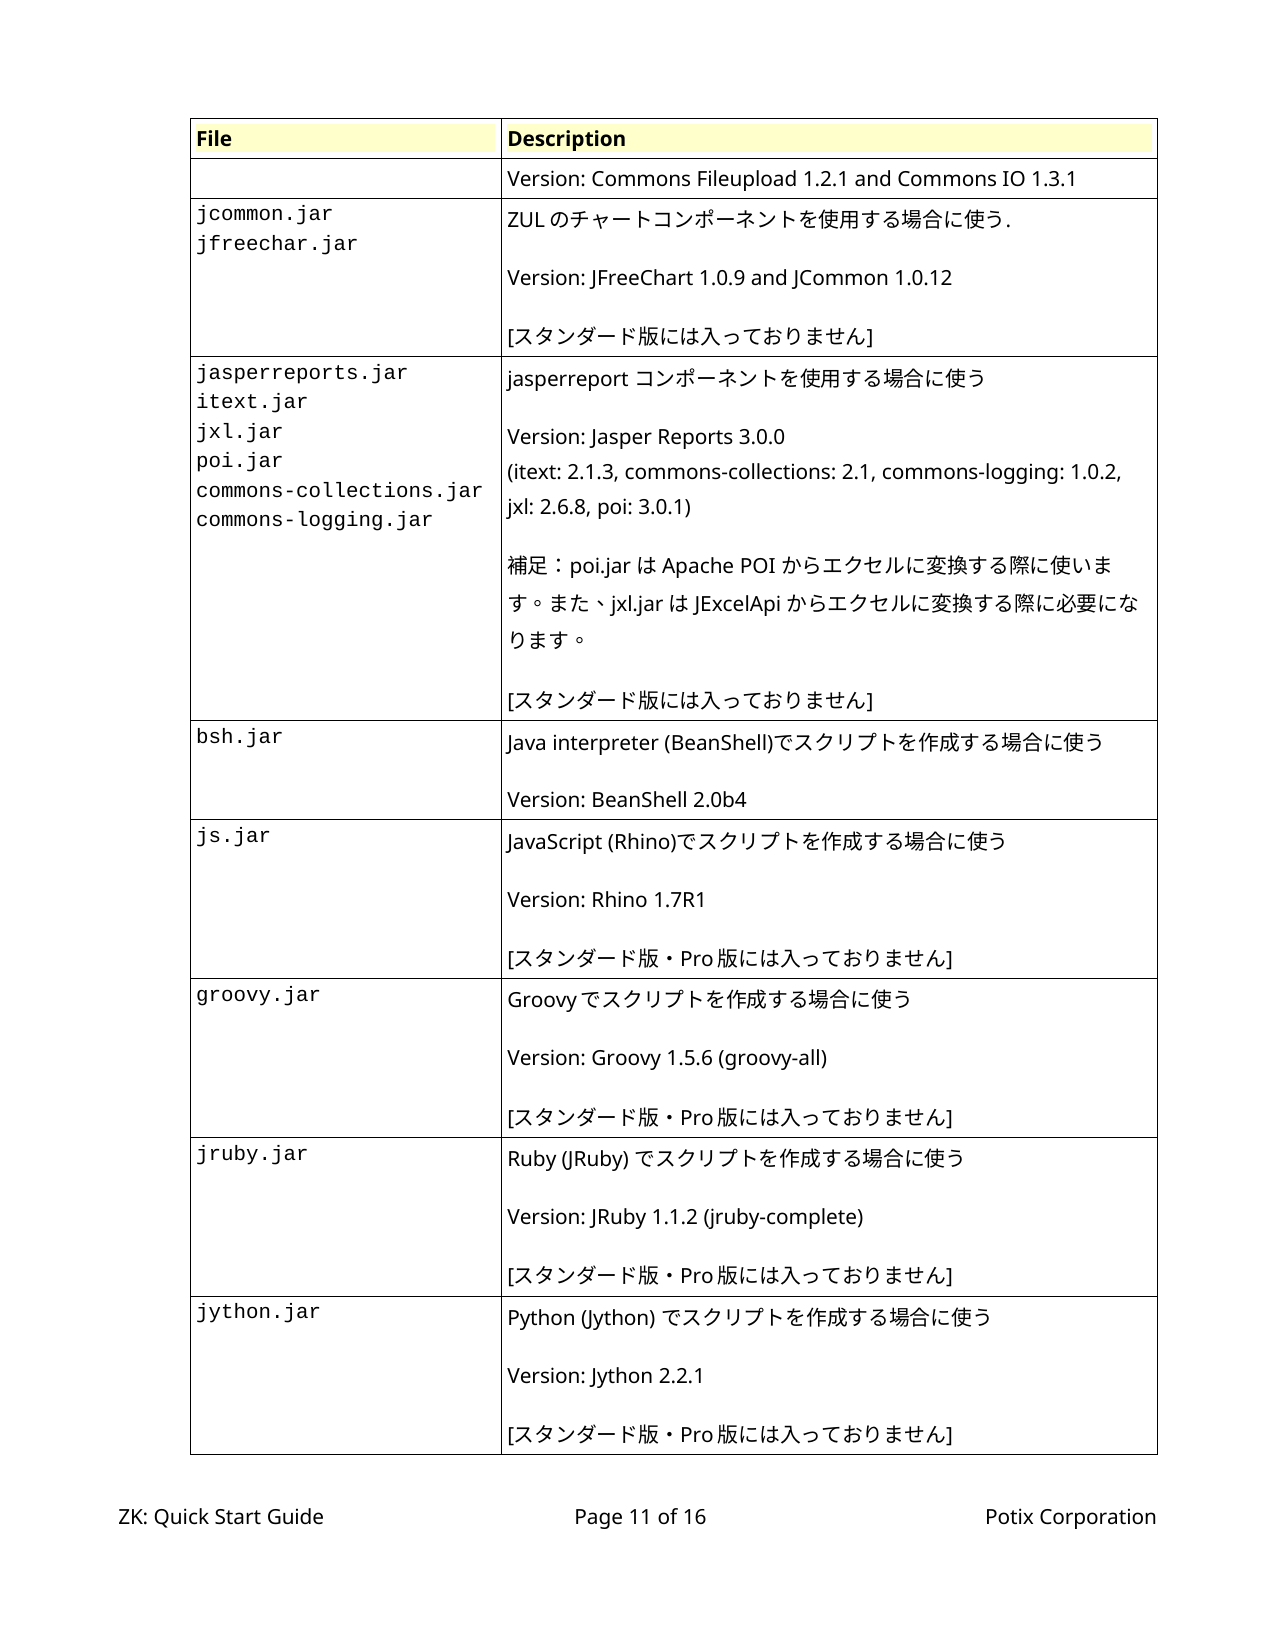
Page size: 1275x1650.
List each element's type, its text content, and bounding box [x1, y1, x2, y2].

table_header Description [502, 119, 1157, 158]
table_cell Java interpreter (BeanShell)でスクリプトを作成する場合に使う Version: BeanShell 2.0b4 [502, 721, 1157, 819]
table_cell Version: Commons Fileupload 1.2.1 and Commons IO 1.3.1 [502, 159, 1157, 198]
table_cell Groovyでスクリプトを作成する場合に使う Version: Groovy 1.5.6 (groovy-all) [スタンダード版・Pro版には入っておりません] [502, 979, 1157, 1137]
table_cell jruby.jar [191, 1138, 501, 1296]
table_cell groovy.jar [191, 979, 501, 1137]
table_header File [191, 119, 501, 158]
table_cell jython.jar [191, 1297, 501, 1454]
table_cell JavaScript (Rhino)でスクリプトを作成する場合に使う Version: Rhino 1.7R1 [スタンダード版・Pro版には入っておりません] [502, 820, 1157, 978]
table_cell jcommon.jar jfreechar.jar [191, 199, 501, 356]
table_cell [191, 159, 501, 198]
table_cell js.jar [191, 820, 501, 978]
table_cell bsh.jar [191, 721, 501, 819]
table_cell jasperreports.jar itext.jar jxl.jar poi.jar commons-collections.jar commons-logging.jar [191, 357, 501, 720]
table_cell Ruby (JRuby) でスクリプトを作成する場合に使う Version: JRuby 1.1.2 (jruby-complete) [スタンダード版・Pro版には入っておりません] [502, 1138, 1157, 1296]
table_cell jasperreport コンポーネントを使用する場合に使う Version: Jasper Reports 3.0.0 (itext: 2.1.3, commons-collections: 2.1, commons-logging: 1.0.2, jxl: 2.6.8, poi: 3.0.1) 補足：poi.jar は Apache POI からエクセルに変換する際に使います。また、jxl.jar は JExcelApi からエクセルに変換する際に必要になります。 [スタンダード版には入っておりません] [502, 357, 1157, 720]
table_cell Python (Jython) でスクリプトを作成する場合に使う Version: Jython 2.2.1 [スタンダード版・Pro版には入っておりません] [502, 1297, 1157, 1454]
table_cell ZULのチャートコンポーネントを使用する場合に使う. Version: JFreeChart 1.0.9 and JCommon 1.0.12 [スタンダード版には入っておりません] [502, 199, 1157, 356]
